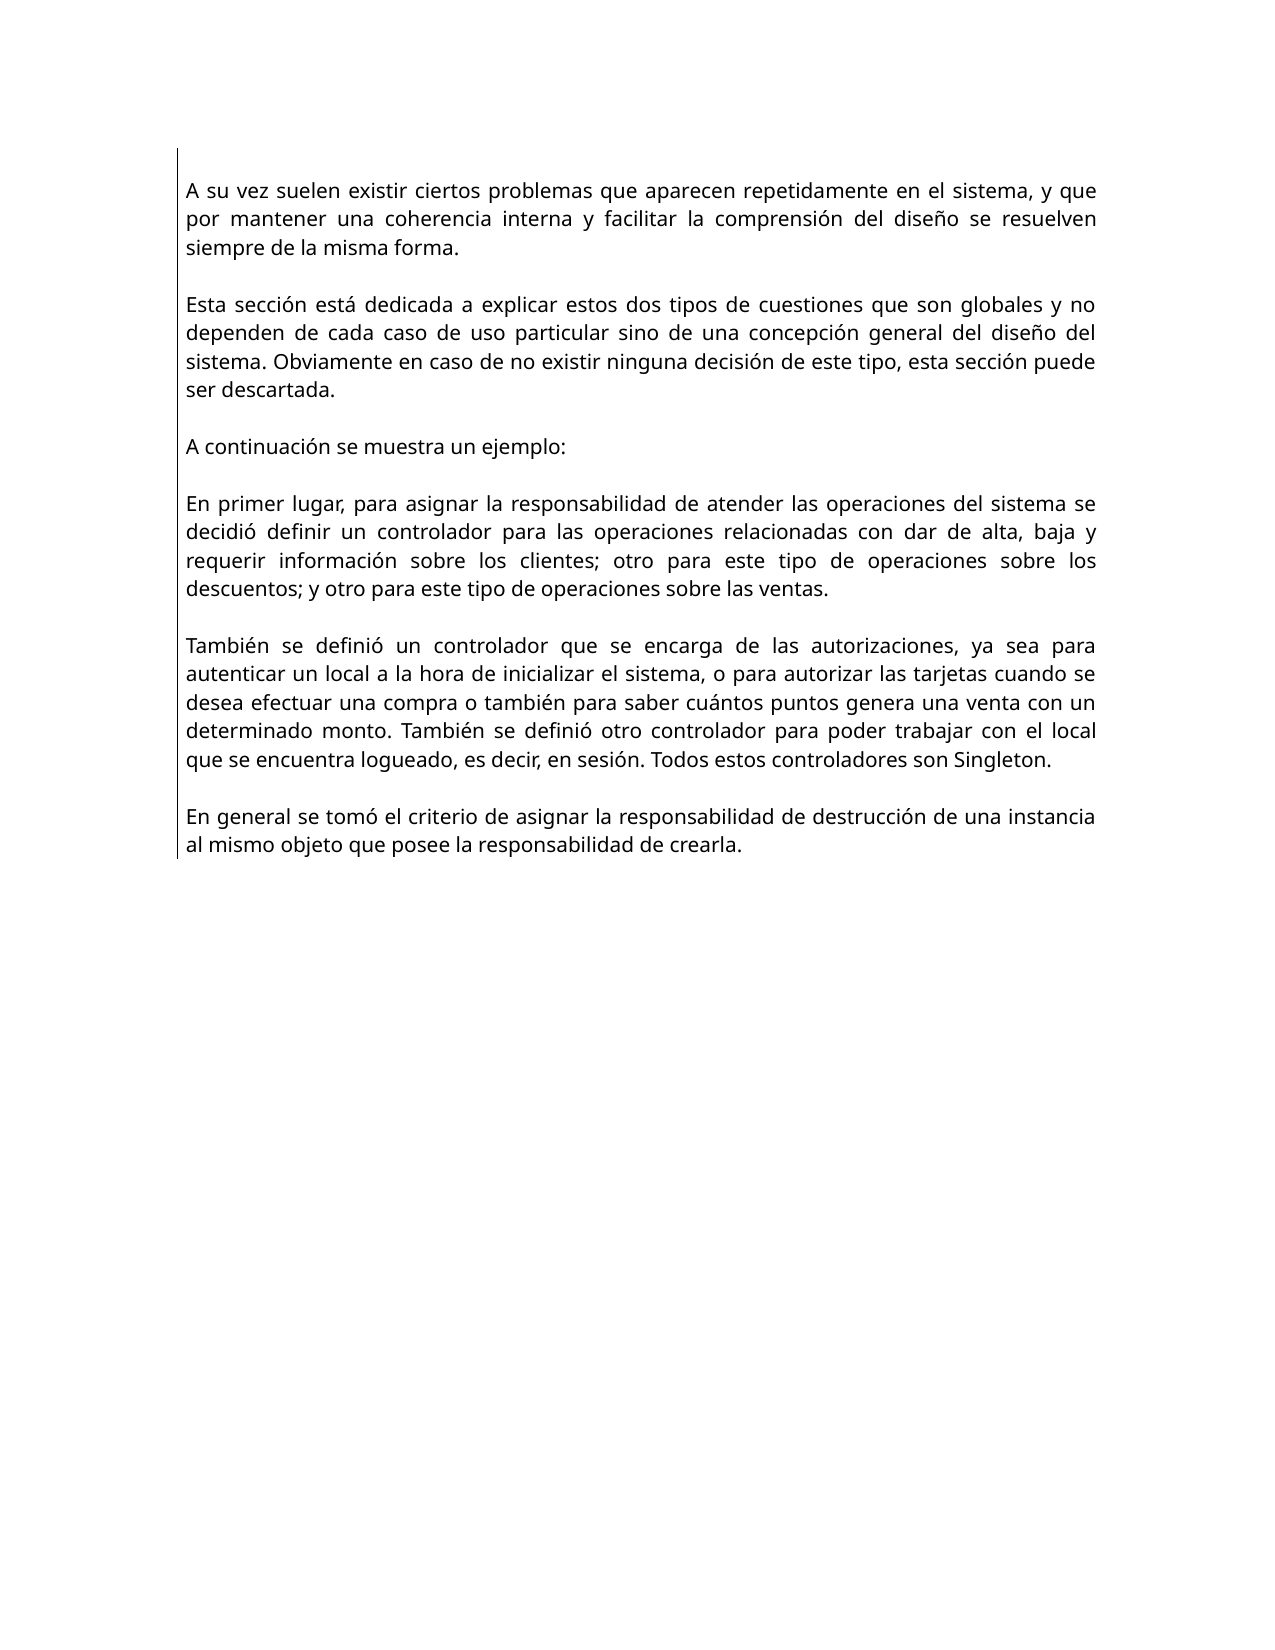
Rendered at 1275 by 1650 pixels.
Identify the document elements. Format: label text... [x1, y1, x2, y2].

text A continuación se muestra un ejemplo: [178, 432, 1098, 461]
text En general se tomó el criterio de asignar la responsabilidad de destrucción de una instancia al mismo objeto que posee la responsabilidad de crearla. [178, 802, 1098, 859]
text Esta sección está dedicada a explicar estos dos tipos de cuestiones que son globales y no dependen de cada caso de uso particular sino de una concepción general del diseño del sistema. Obviamente en caso de no existir ninguna decisión de este tipo, esta sección puede ser descartada. [178, 290, 1098, 404]
text También se definió un controlador que se encarga de las autorizaciones, ya sea para autenticar un local a la hora de inicializar el sistema, o para autorizar las tarjetas cuando se desea efectuar una compra o también para saber cuántos puntos genera una venta con un determinado monto. También se definió otro controlador para poder trabajar con el local que se encuentra logueado, es decir, en sesión. Todos estos controladores son Singleton. [178, 631, 1098, 773]
text En primer lugar, para asignar la responsabilidad de atender las operaciones del sistema se decidió definir un controlador para las operaciones relacionadas con dar de alta, baja y requerir información sobre los clientes; otro para este tipo de operaciones sobre los descuentos; y otro para este tipo de operaciones sobre las ventas. [178, 489, 1098, 603]
text A su vez suelen existir ciertos problemas que aparecen repetidamente en el sistema, y que por mantener una coherencia interna y facilitar la comprensión del diseño se resuelven siempre de la misma forma. [178, 176, 1098, 261]
